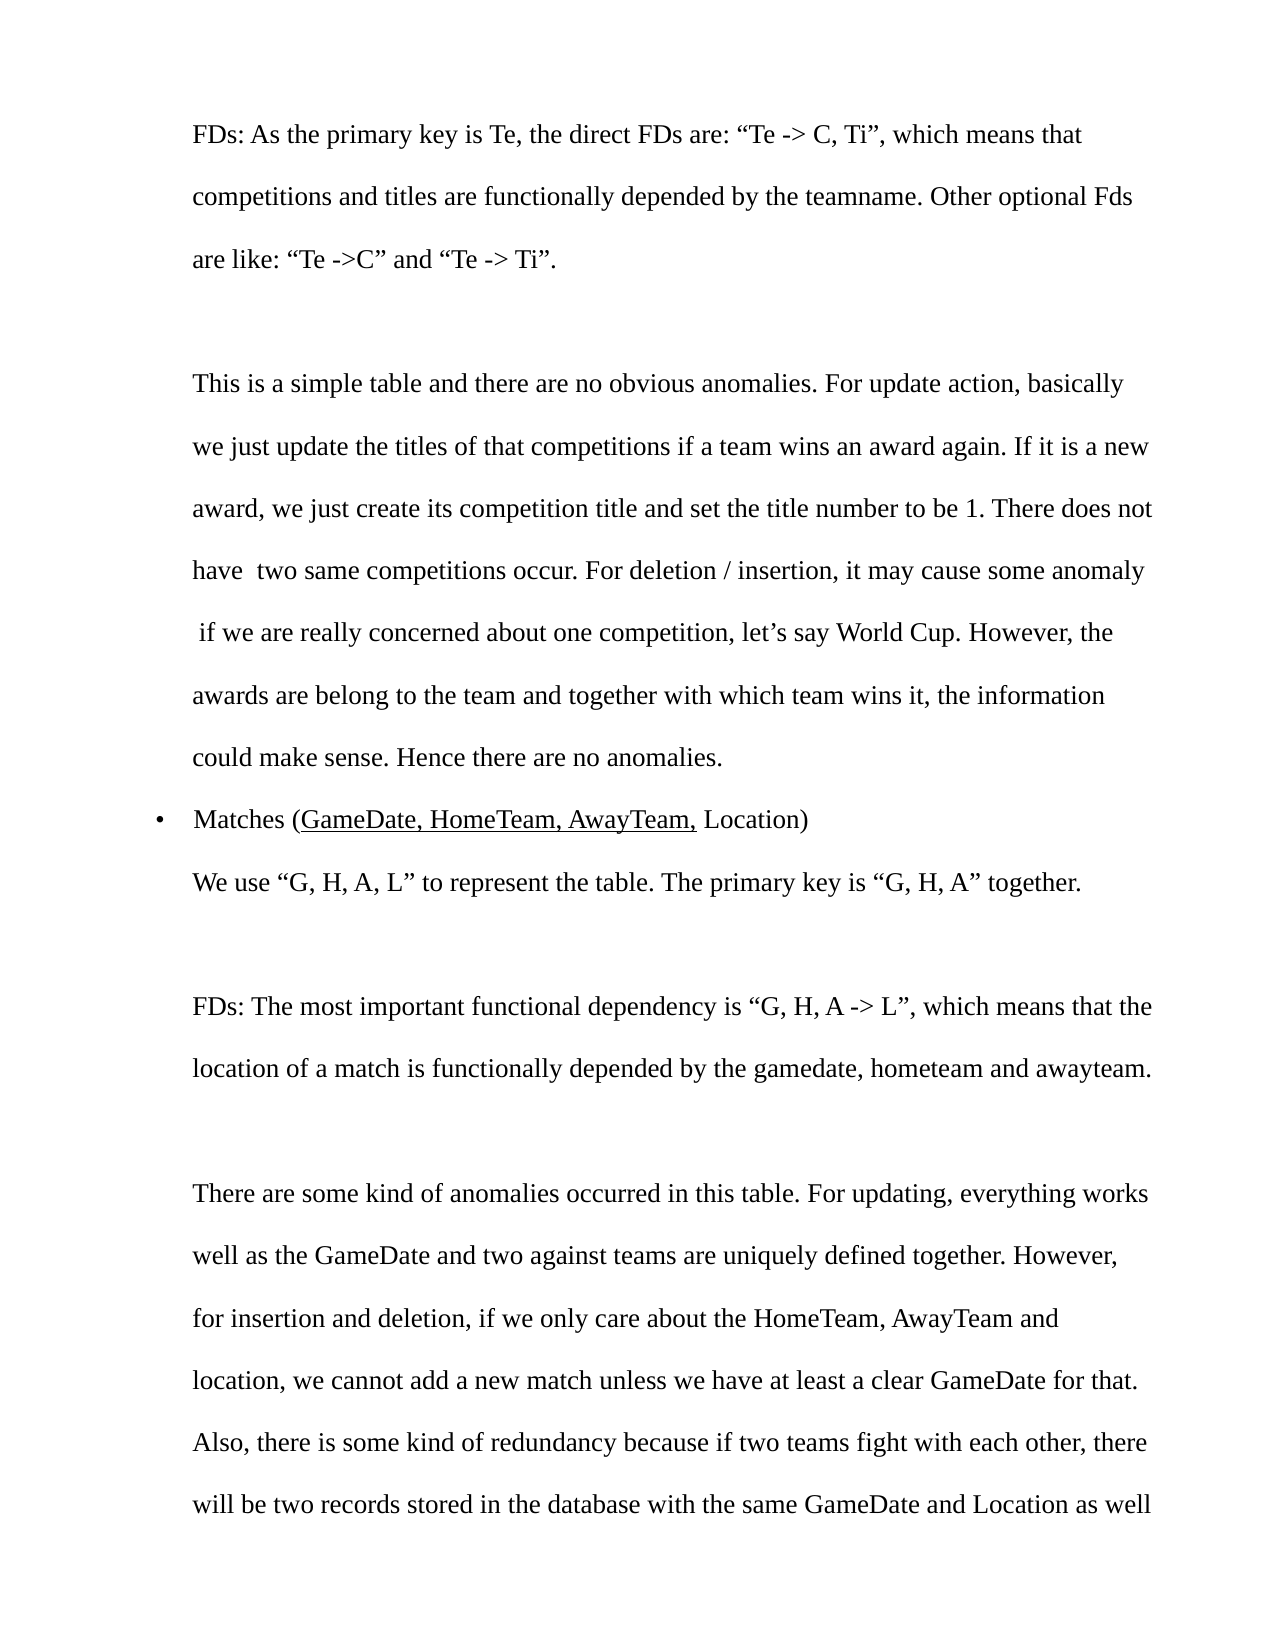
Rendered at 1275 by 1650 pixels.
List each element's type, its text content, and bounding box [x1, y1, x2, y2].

list Matches (GameDate, HomeTeam, AwayTeam, Location) [156, 803, 1157, 834]
text There are some kind of anomalies occurred in this table. For updating, everything works [118, 1177, 1157, 1208]
text FDs: The most important functional dependency is “G, H, A -> L”, which means that the location of a match is functionally depended by the gamedate, hometeam and awayteam. [118, 990, 1157, 1084]
text for insertion and deletion, if we only care about the HomeTeam, AwayTeam and location, we cannot add a new match unless we have at least a clear GameDate for that. Also, there is some kind of redundancy because if two teams fight with each other, there will be two records stored in the database with the same GameDate and Location as well [118, 1302, 1157, 1520]
text FDs: As the primary key is Te, the direct FDs are: “Te -> C, Ti”, which means that competitions and titles are functionally depended by the teamname. Other optional Fds are like: “Te ->C” and “Te -> Ti”. [118, 118, 1157, 274]
text We use “G, H, A, L” to represent the table. The primary key is “G, H, A” together. [118, 866, 1157, 897]
text This is a simple table and there are no obvious anomalies. For update action, basically we just update the titles of that competitions if a team wins an award again. If it is a new award, we just create its competition title and set the title number to be 1. There does not have two same competitions occur. For deletion / insertion, it may cause some anomaly if we are really concerned about one competition, let’s say World Cup. However, the awards are belong to the team and together with which team wins it, the information could make sense. Hence there are no anomalies. [118, 367, 1157, 772]
text well as the GameDate and two against teams are uniquely defined together. However, [118, 1239, 1157, 1271]
